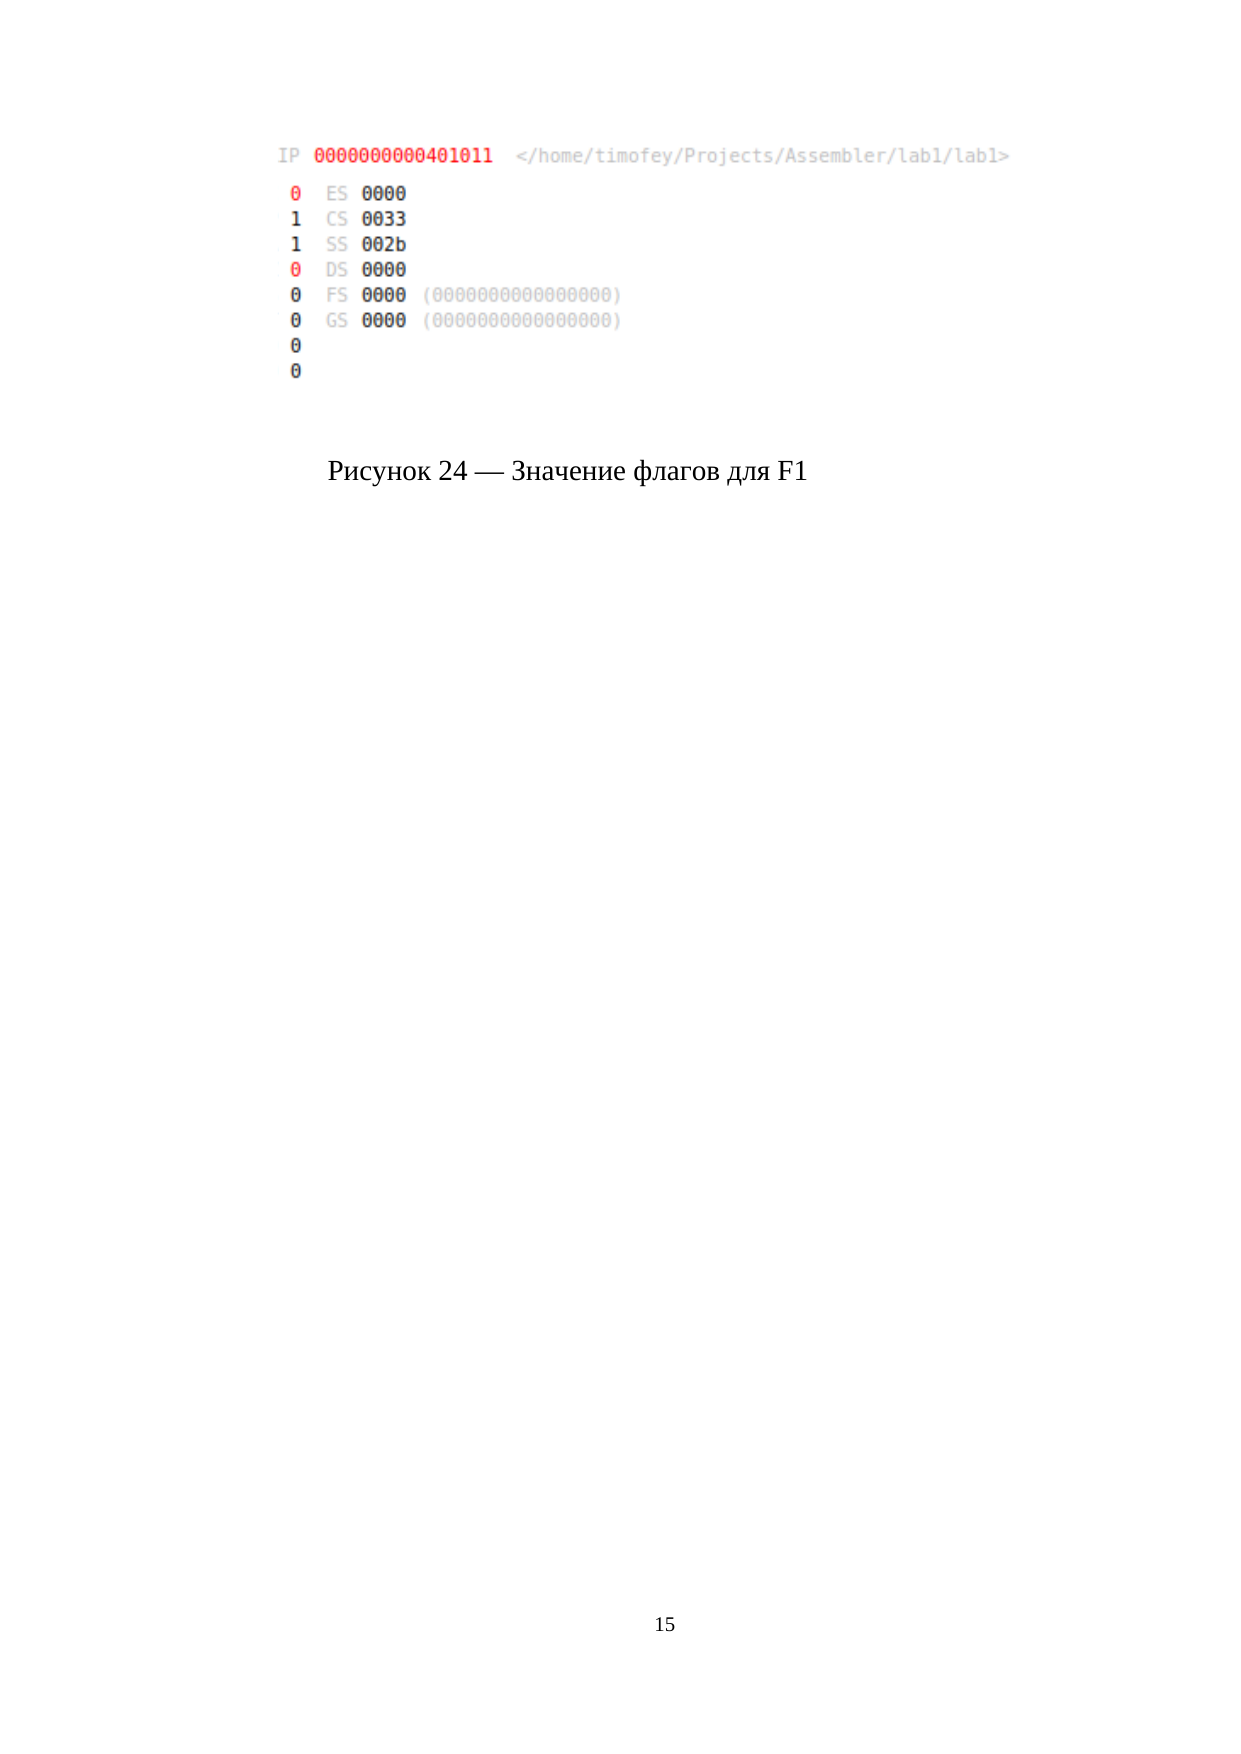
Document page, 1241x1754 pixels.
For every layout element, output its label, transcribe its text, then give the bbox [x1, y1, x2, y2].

picture [277, 132, 1045, 400]
text Рисунок 24 — Значение флагов для F1 [177, 453, 1152, 487]
